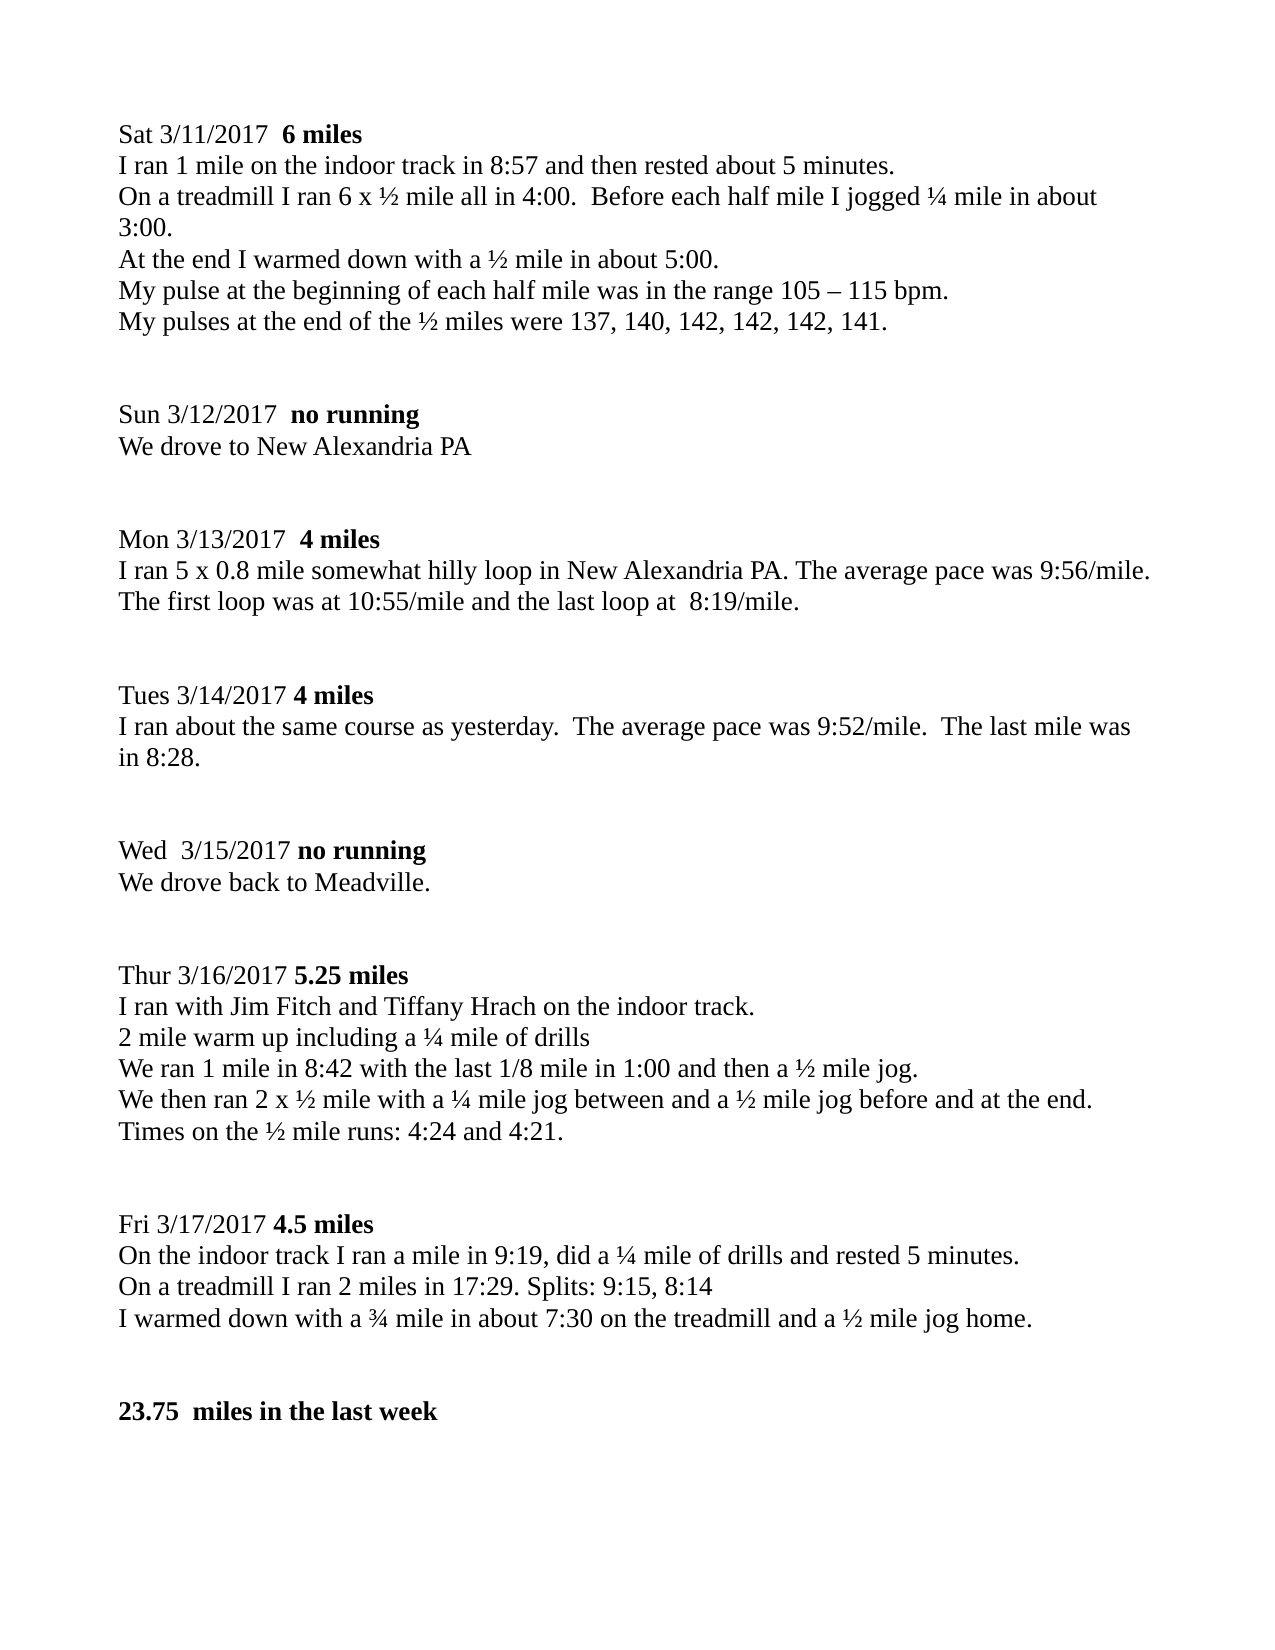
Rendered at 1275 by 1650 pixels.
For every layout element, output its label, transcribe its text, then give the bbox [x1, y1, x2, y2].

text We drove to New Alexandria PA [118, 429, 1157, 461]
text Wed 3/15/2017 no running [118, 834, 1157, 866]
text I warmed down with a ¾ mile in about 7:30 on the treadmill and a ½ mile jog home. [118, 1302, 1157, 1333]
text We then ran 2 x ½ mile with a ¼ mile jog between and a ½ mile jog before and at the end. [118, 1084, 1157, 1115]
text Fri 3/17/2017 4.5 miles [118, 1208, 1157, 1239]
text On the indoor track I ran a mile in 9:19, did a ¼ mile of drills and rested 5 minutes. [118, 1239, 1157, 1271]
text My pulse at the beginning of each half mile was in the range 105 – 115 bpm. [118, 274, 1157, 305]
text Sun 3/12/2017 no running [118, 398, 1157, 429]
text On a treadmill I ran 6 x ½ mile all in 4:00. Before each half mile I jogged ¼ mile in about 3:00. [118, 180, 1157, 243]
text We drove back to Meadville. [118, 866, 1157, 897]
text 2 mile warm up including a ¼ mile of drills [118, 1021, 1157, 1052]
text I ran 5 x 0.8 mile somewhat hilly loop in New Alexandria PA. The average pace was 9:56/mile. [118, 554, 1157, 585]
text At the end I warmed down with a ½ mile in about 5:00. [118, 243, 1157, 274]
text Mon 3/13/2017 4 miles [118, 523, 1157, 554]
text Thur 3/16/2017 5.25 miles [118, 959, 1157, 990]
text 23.75 miles in the last week [118, 1395, 1157, 1426]
text Tues 3/14/2017 4 miles [118, 679, 1157, 710]
text My pulses at the end of the ½ miles were 137, 140, 142, 142, 142, 141. [118, 305, 1157, 336]
text On a treadmill I ran 2 miles in 17:29. Splits: 9:15, 8:14 [118, 1271, 1157, 1302]
text Times on the ½ mile runs: 4:24 and 4:21. [118, 1115, 1157, 1146]
text Sat 3/11/2017 6 miles [118, 118, 1157, 149]
text I ran about the same course as yesterday. The average pace was 9:52/mile. The last mile was in 8:28. [118, 710, 1157, 772]
text I ran with Jim Fitch and Tiffany Hrach on the indoor track. [118, 990, 1157, 1021]
text The first loop was at 10:55/mile and the last loop at 8:19/mile. [118, 585, 1157, 616]
text We ran 1 mile in 8:42 with the last 1/8 mile in 1:00 and then a ½ mile jog. [118, 1052, 1157, 1084]
text I ran 1 mile on the indoor track in 8:57 and then rested about 5 minutes. [118, 149, 1157, 180]
